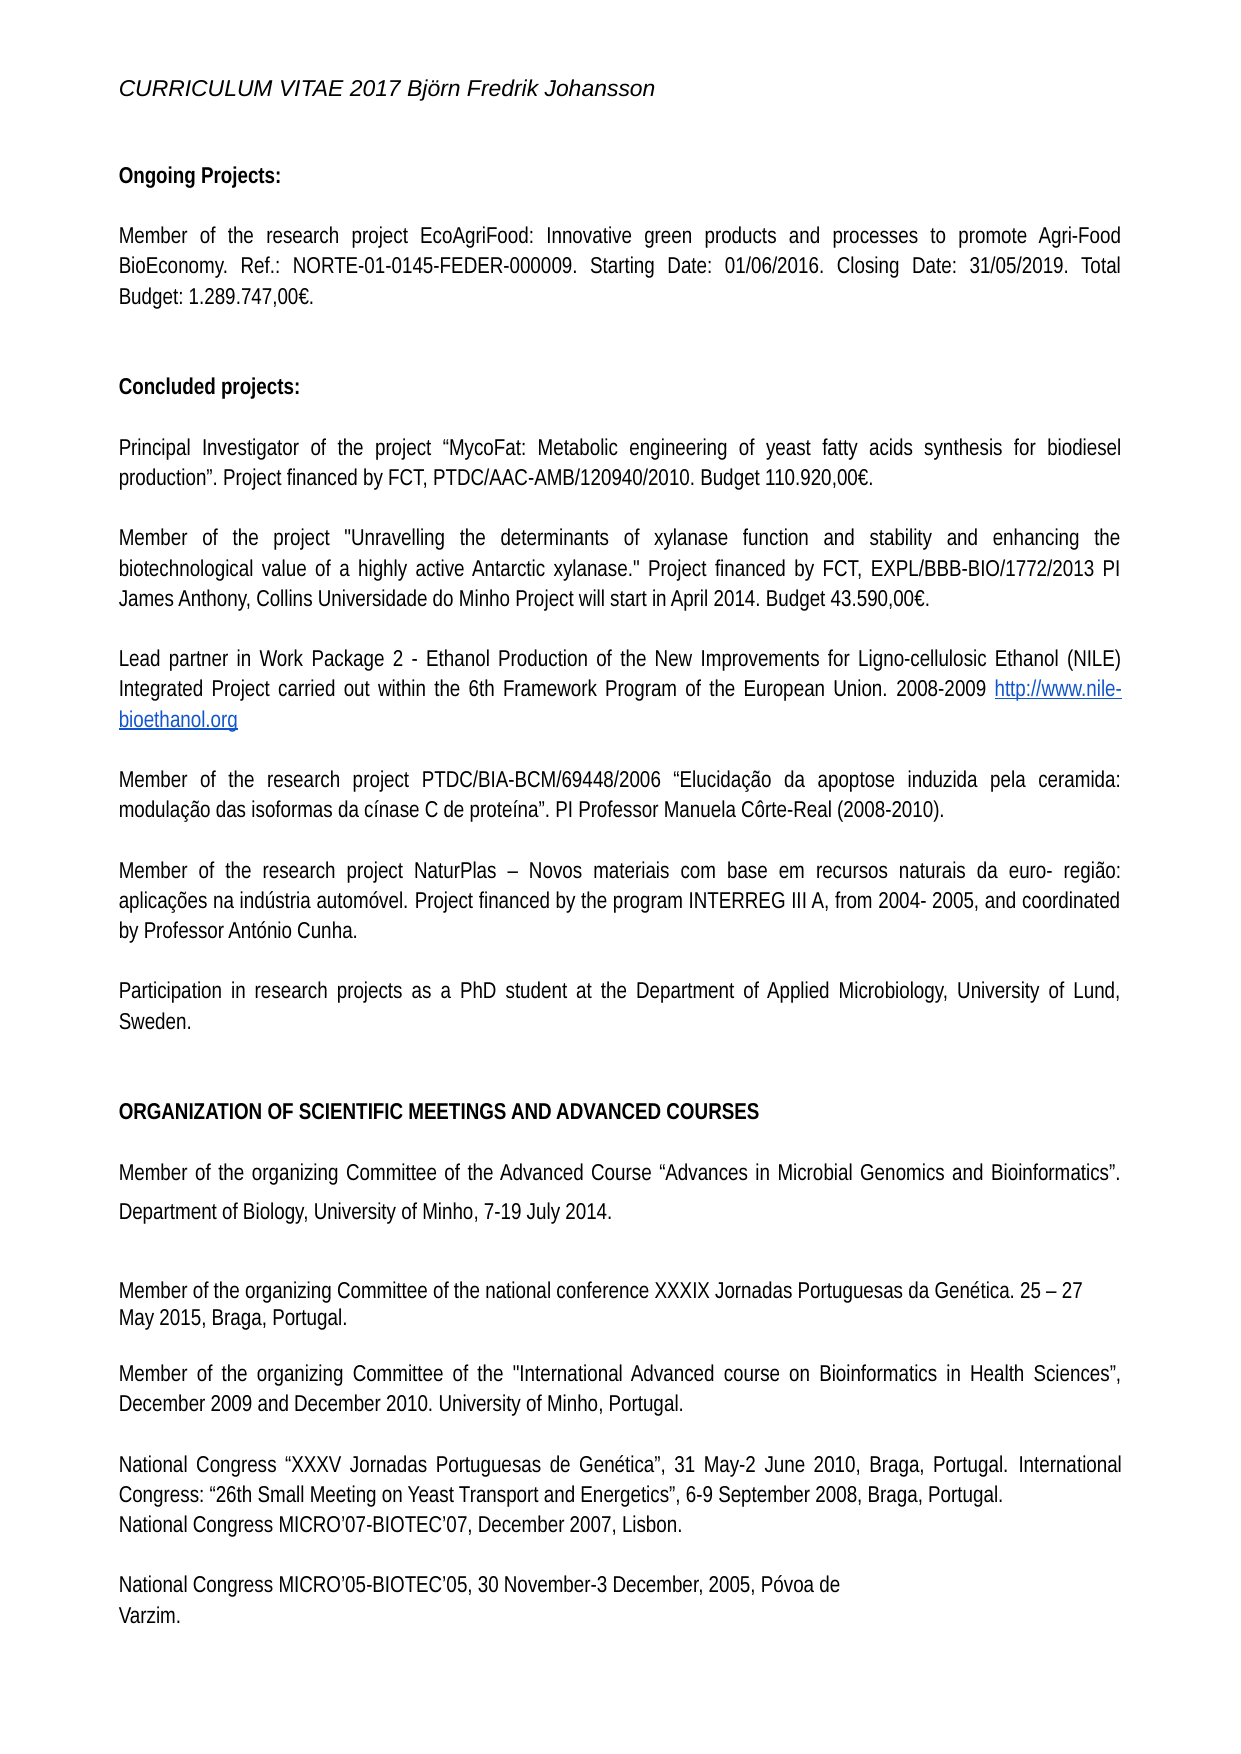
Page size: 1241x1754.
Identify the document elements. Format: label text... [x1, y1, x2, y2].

text Ongoing Projects: [118, 162, 1122, 188]
text National Congress MICRO’07-BIOTEC’07, December 2007, Lisbon. [118, 1511, 1122, 1537]
text Member of the research project EcoAgriFood: Innovative green products and processes to promote Agri-Food BioEconomy. Ref.: NORTE-01-0145-FEDER-000009. Starting Date: 01/06/2016. Closing Date: 31/05/2019. Total Budget: 1.289.747,00€. [118, 222, 1122, 309]
text Principal Investigator of the project “MycoFat: Metabolic engineering of yeast fatty acids synthesis for biodiesel production”. Project financed by FCT, PTDC/AAC-AMB/120940/2010. Budget 110.920,00€. [118, 434, 1122, 490]
text Member of the research project NaturPlas – Novos materiais com base em recursos naturais da euro- região: aplicações na indústria automóvel. Project financed by the program INTERREG III A, from 2004- 2005, and coordinated by Professor António Cunha. [118, 857, 1122, 943]
text National Congress MICRO’05-BIOTEC’05, 30 November-3 December, 2005, Póvoa de [118, 1571, 1122, 1598]
text Member of the organizing Committee of the national conference XXXIX Jornadas Portuguesas da Genética. 25 – 27 May 2015, Braga, Portugal. [118, 1277, 1122, 1330]
text Participation in research projects as a PhD student at the Department of Applied Microbiology, University of Lund, Sweden. [118, 977, 1122, 1034]
text Member of the research project PTDC/BIA-BCM/69448/2006 “Elucidação da apoptose induzida pela ceramida: modulação das isoformas da cínase C de proteína”. PI Professor Manuela Côrte-Real (2008-2010). [118, 766, 1122, 822]
text Lead partner in Work Package 2 - Ethanol Production of the New Improvements for Ligno-cellulosic Ethanol (NILE) Integrated Project carried out within the 6th Framework Program of the European Union. 2008-2009 http://www.nile-bioethanol.org [118, 645, 1122, 732]
text National Congress “XXXV Jornadas Portuguesas de Genética”, 31 May-2 June 2010, Braga, Portugal. International Congress: “26th Small Meeting on Yeast Transport and Energetics”, 6-9 September 2008, Braga, Portugal. [118, 1451, 1122, 1507]
text Concluded projects: [118, 373, 1122, 399]
text Member of the organizing Committee of the Advanced Course “Advances in Microbial Genomics and Bioinformatics”. Department of Biology, University of Minho, 7-19 July 2014. [118, 1159, 1122, 1224]
text Member of the organizing Committee of the "International Advanced course on Bioinformatics in Health Sciences”, December 2009 and December 2010. University of Minho, Portugal. [118, 1360, 1122, 1417]
text Member of the project "Unravelling the determinants of xylanase function and stability and enhancing the biotechnological value of a highly active Antarctic xylanase." Project financed by FCT, EXPL/BBB-BIO/1772/2013 PI James Anthony, Collins Universidade do Minho Project will start in April 2014. Budget 43.590,00€. [118, 524, 1122, 611]
text Varzim. [118, 1602, 1122, 1628]
text ORGANIZATION OF SCIENTIFIC MEETINGS AND ADVANCED COURSES [118, 1098, 1122, 1124]
